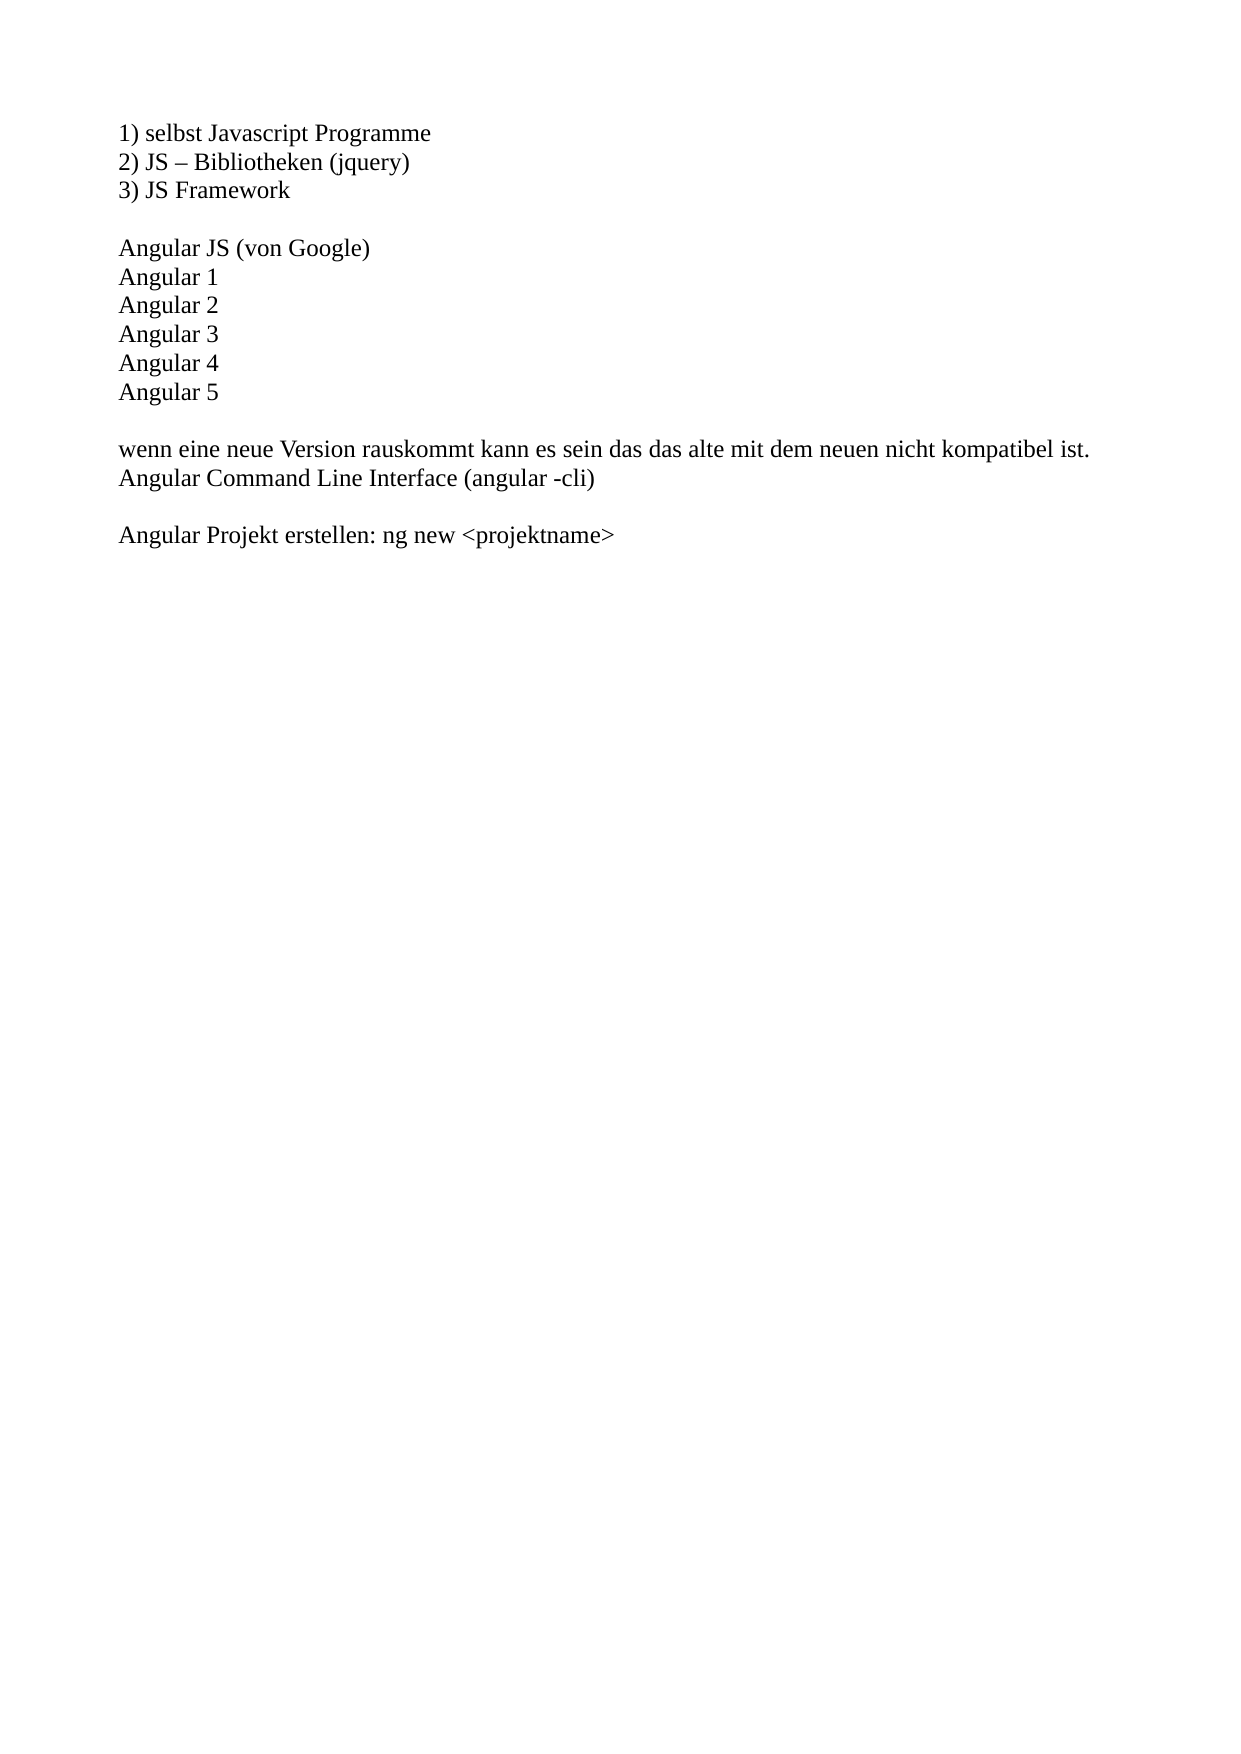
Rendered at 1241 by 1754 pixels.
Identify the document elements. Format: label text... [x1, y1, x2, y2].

text Angular 1 [118, 262, 1122, 291]
text Angular 3 [118, 319, 1122, 348]
text Angular Command Line Interface (angular -cli) [118, 463, 1122, 492]
text Angular 2 [118, 291, 1122, 319]
text Angular 4 [118, 348, 1122, 377]
text Angular JS (von Google) [118, 233, 1122, 262]
text 2) JS – Bibliotheken (jquery) [118, 147, 1122, 176]
text Angular 5 [118, 377, 1122, 406]
text 1) selbst Javascript Programme [118, 118, 1122, 147]
text 3) JS Framework [118, 176, 1122, 204]
text Angular Projekt erstellen: ng new <projektname> [118, 521, 1122, 549]
text wenn eine neue Version rauskommt kann es sein das das alte mit dem neuen nicht kompatibel ist. [118, 434, 1122, 463]
